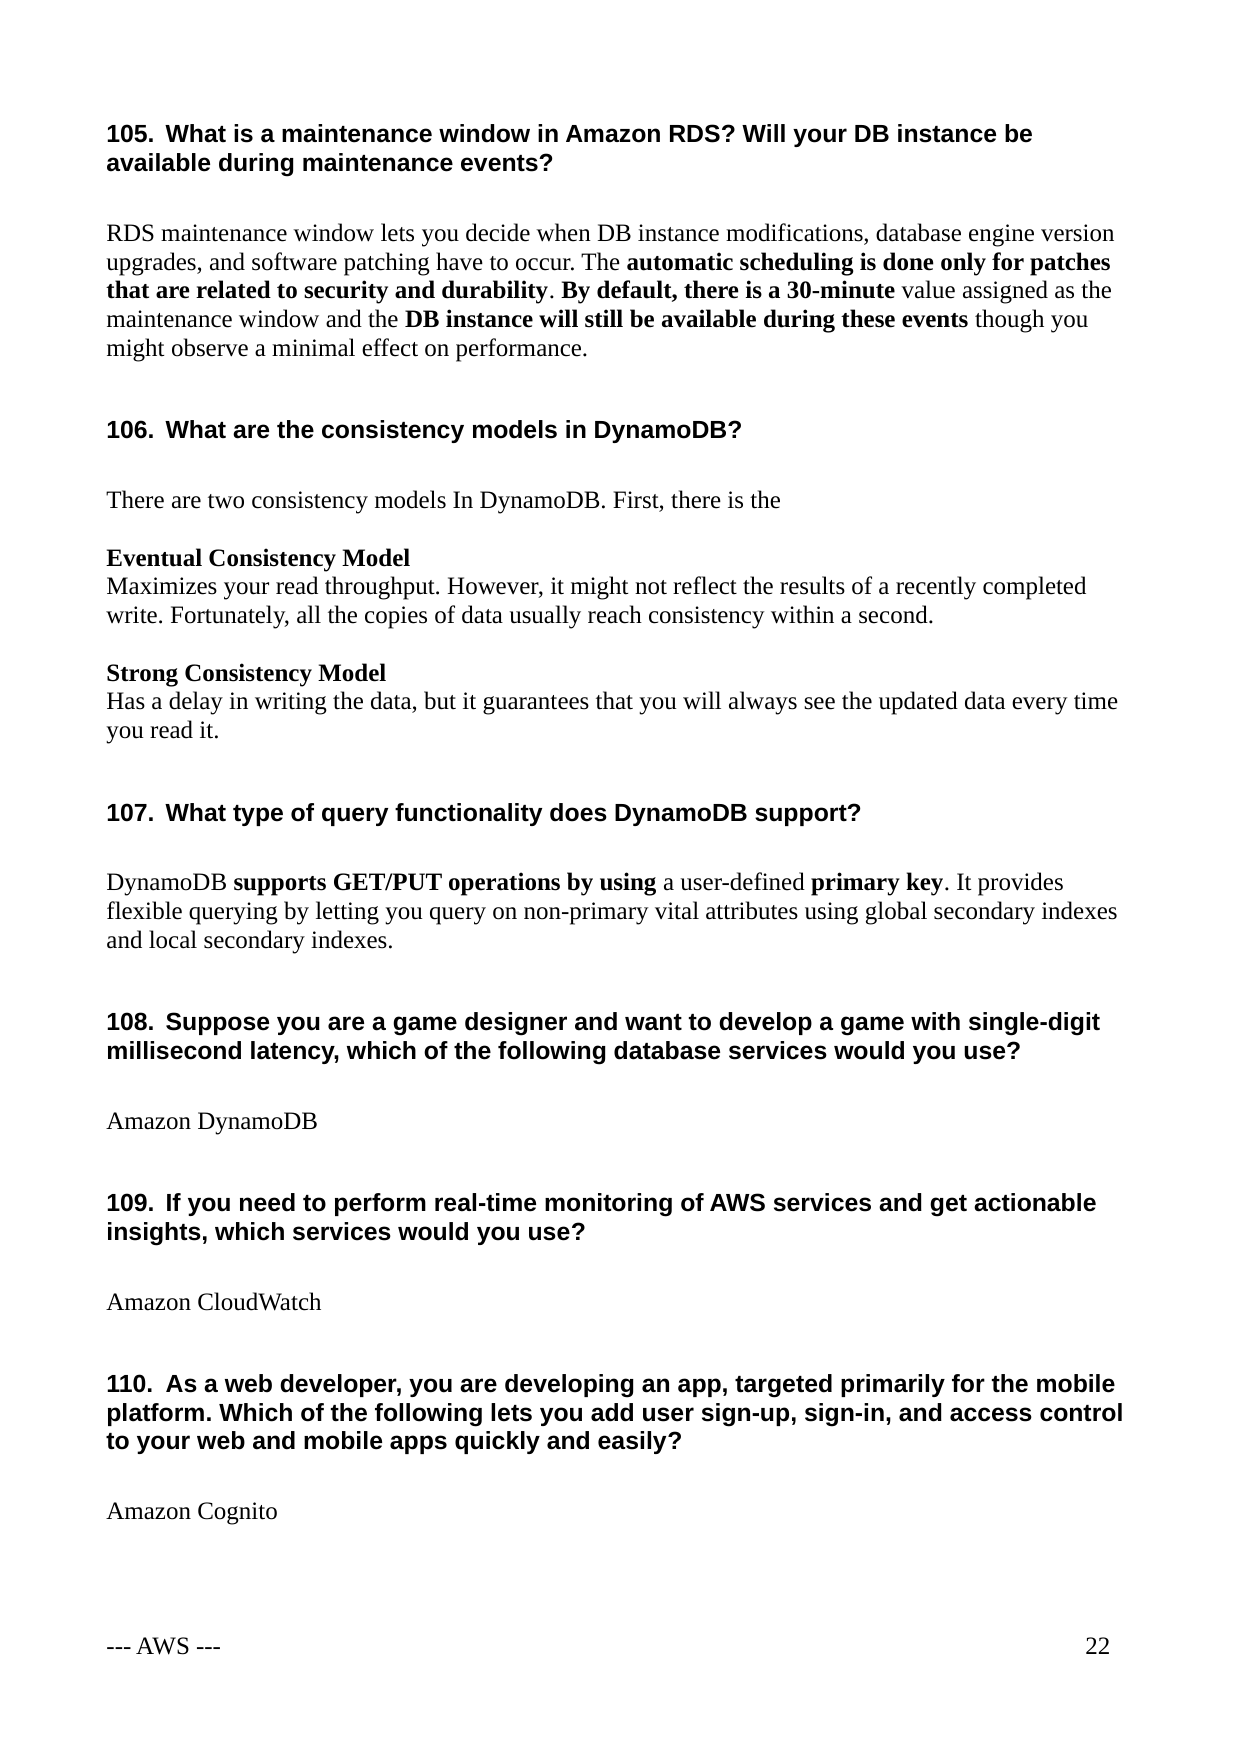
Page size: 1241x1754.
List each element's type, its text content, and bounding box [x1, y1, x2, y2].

text RDS maintenance window lets you decide when DB instance modifications, database engine version upgrades, and software patching have to occur. The automatic scheduling is done only for patches that are related to security and durability. By default, there is a 30-minute value assigned as the maintenance window and the DB instance will still be available during these events though you might observe a minimal effect on performance. [106, 218, 1134, 362]
text Amazon Cognito [106, 1496, 1134, 1525]
text Eventual Consistency Model [106, 543, 1134, 571]
text Maximizes your read throughput. However, it might not reflect the results of a recently completed write. Fortunately, all the copies of data usually reach consistency within a second. [106, 571, 1134, 629]
subtitle If you need to perform real-time monitoring of AWS services and get actionable insights, which services would you use? [106, 1188, 1134, 1245]
subtitle Suppose you are a game designer and want to develop a game with single-digit millisecond latency, which of the following database services would you use? [106, 1007, 1134, 1064]
text There are two consistency models In DynamoDB. First, there is the [106, 485, 1134, 514]
text Has a delay in writing the data, but it guarantees that you will always see the updated data every time you read it. [106, 686, 1134, 744]
text Strong Consistency Model [106, 658, 1134, 686]
subtitle What are the consistency models in DynamoDB? [106, 415, 1134, 444]
text Amazon CloudWatch [106, 1287, 1134, 1315]
subtitle As a web developer, you are developing an app, targeted primarily for the mobile platform. Which of the following lets you add user sign-up, sign-in, and access control to your web and mobile apps quickly and easily? [106, 1369, 1134, 1455]
text Amazon DynamoDB [106, 1106, 1134, 1134]
text DynamoDB supports GET/PUT operations by using a user-defined primary key. It provides flexible querying by letting you query on non-primary vital attributes using global secondary indexes and local secondary indexes. [106, 867, 1134, 954]
subtitle What type of query functionality does DynamoDB support? [106, 798, 1134, 826]
subtitle What is a maintenance window in Amazon RDS? Will your DB instance be available during maintenance events? [106, 119, 1134, 177]
